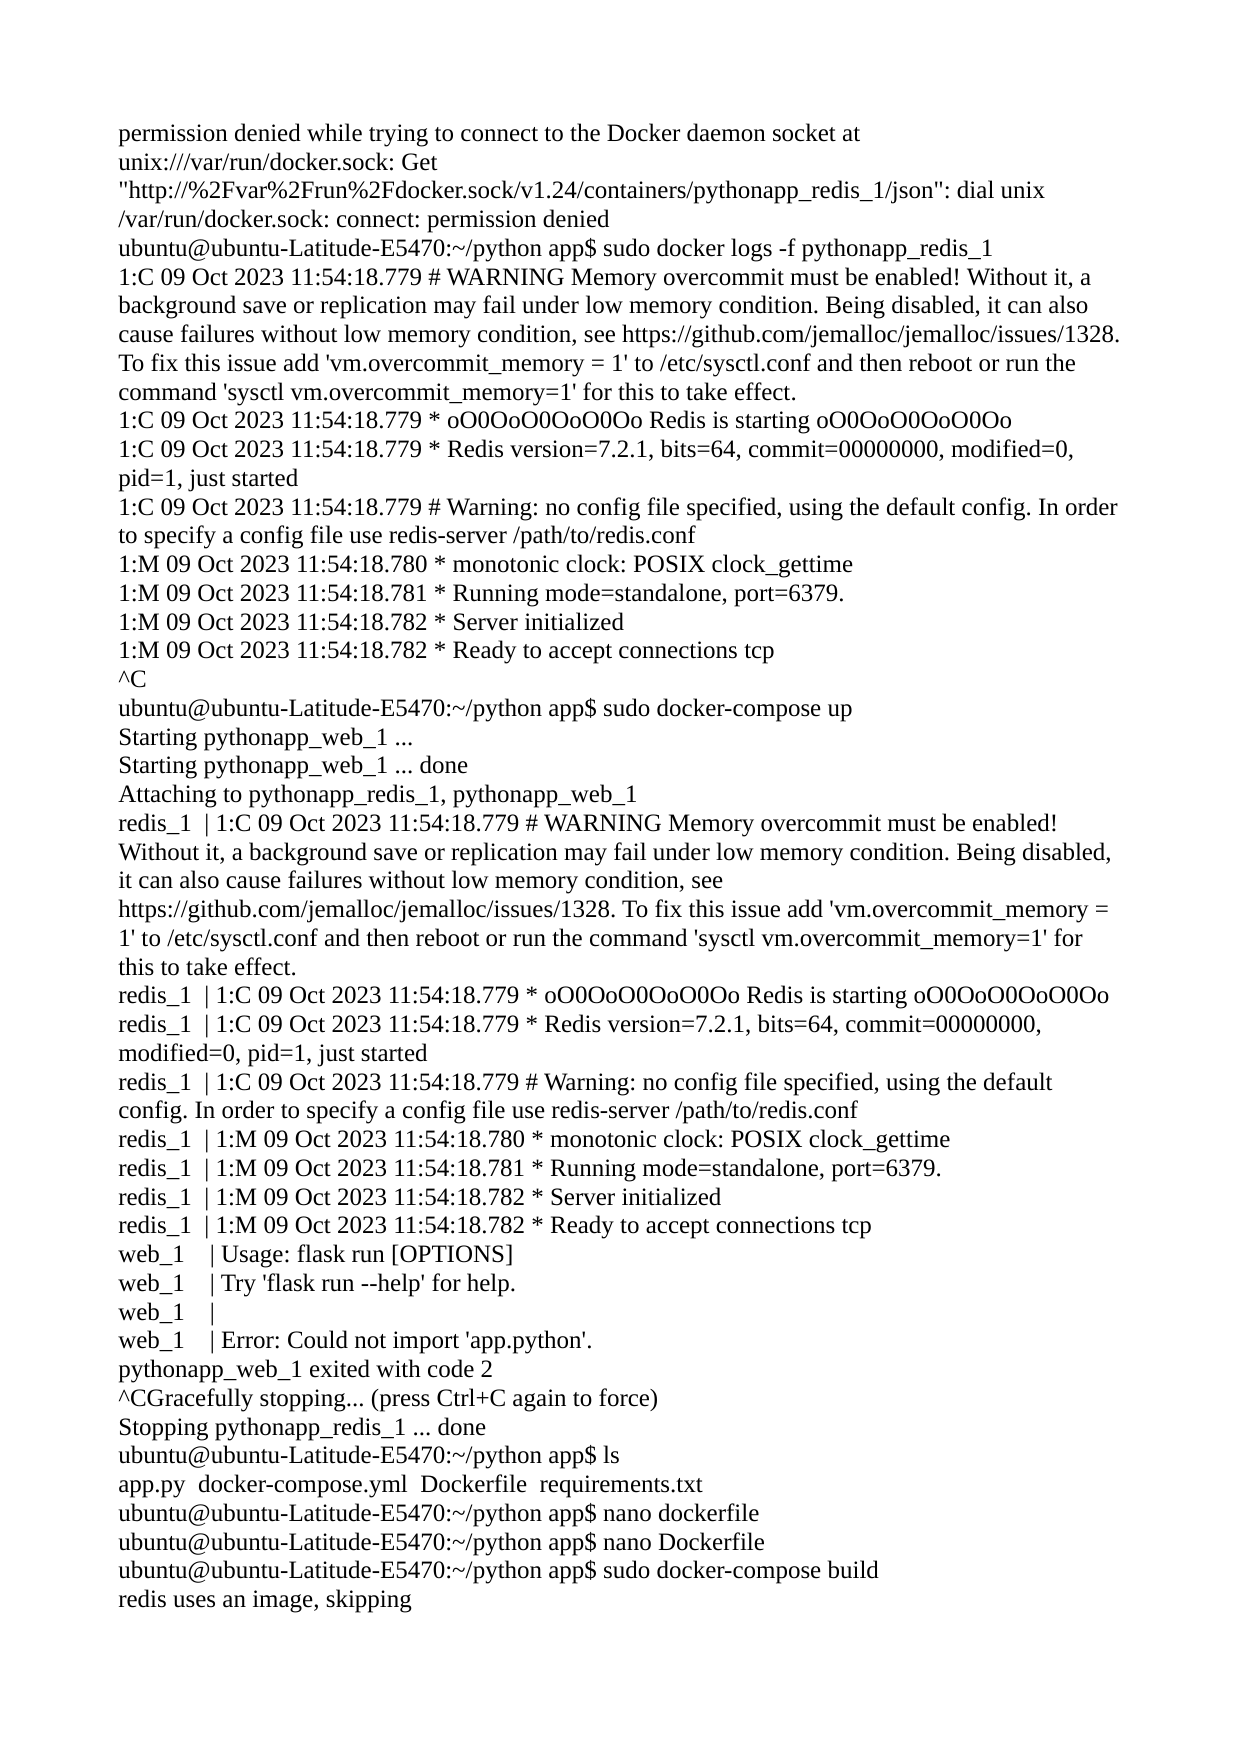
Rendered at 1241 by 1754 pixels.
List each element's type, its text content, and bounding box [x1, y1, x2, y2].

text ubuntu@ubuntu-Latitude-E5470:~/python app$ nano dockerfile [118, 1498, 1122, 1527]
text 1:M 09 Oct 2023 11:54:18.782 * Ready to accept connections tcp [118, 636, 1122, 664]
text 1:M 09 Oct 2023 11:54:18.782 * Server initialized [118, 607, 1122, 636]
text 1:C 09 Oct 2023 11:54:18.779 # Warning: no config file specified, using the default config. In order to specify a config file use redis-server /path/to/redis.conf [118, 492, 1122, 549]
text ubuntu@ubuntu-Latitude-E5470:~/python app$ ls [118, 1441, 1122, 1469]
text redis_1 | 1:C 09 Oct 2023 11:54:18.779 * Redis version=7.2.1, bits=64, commit=00000000, modified=0, pid=1, just started [118, 1009, 1122, 1067]
text Stopping pythonapp_redis_1 ... done [118, 1412, 1122, 1441]
text web_1 | Error: Could not import 'app.python'. [118, 1326, 1122, 1354]
text ^CGracefully stopping... (press Ctrl+C again to force) [118, 1383, 1122, 1412]
text app.py docker-compose.yml Dockerfile requirements.txt [118, 1469, 1122, 1498]
text ubuntu@ubuntu-Latitude-E5470:~/python app$ sudo docker-compose build [118, 1556, 1122, 1584]
text redis_1 | 1:C 09 Oct 2023 11:54:18.779 * oO0OoO0OoO0Oo Redis is starting oO0OoO0OoO0Oo [118, 981, 1122, 1009]
text ubuntu@ubuntu-Latitude-E5470:~/python app$ sudo docker-compose up [118, 693, 1122, 722]
text redis_1 | 1:M 09 Oct 2023 11:54:18.782 * Server initialized [118, 1182, 1122, 1211]
text web_1 | [118, 1297, 1122, 1326]
text redis_1 | 1:M 09 Oct 2023 11:54:18.782 * Ready to accept connections tcp [118, 1211, 1122, 1239]
text 1:C 09 Oct 2023 11:54:18.779 * oO0OoO0OoO0Oo Redis is starting oO0OoO0OoO0Oo [118, 406, 1122, 434]
text web_1 | Usage: flask run [OPTIONS] [118, 1239, 1122, 1268]
text ^C [118, 664, 1122, 693]
text 1:C 09 Oct 2023 11:54:18.779 * Redis version=7.2.1, bits=64, commit=00000000, modified=0, pid=1, just started [118, 434, 1122, 492]
text web_1 | Try 'flask run --help' for help. [118, 1268, 1122, 1297]
text Attaching to pythonapp_redis_1, pythonapp_web_1 [118, 779, 1122, 808]
text pythonapp_web_1 exited with code 2 [118, 1354, 1122, 1383]
text permission denied while trying to connect to the Docker daemon socket at unix:///var/run/docker.sock: Get "http://%2Fvar%2Frun%2Fdocker.sock/v1.24/containers/pythonapp_redis_1/json": dial unix /var/run/docker.sock: connect: permission denied [118, 118, 1122, 233]
text ubuntu@ubuntu-Latitude-E5470:~/python app$ nano Dockerfile [118, 1527, 1122, 1556]
text 1:C 09 Oct 2023 11:54:18.779 # WARNING Memory overcommit must be enabled! Without it, a background save or replication may fail under low memory condition. Being disabled, it can also cause failures without low memory condition, see https://github.com/jemalloc/jemalloc/issues/1328. To fix this issue add 'vm.overcommit_memory = 1' to /etc/sysctl.conf and then reboot or run the command 'sysctl vm.overcommit_memory=1' for this to take effect. [118, 262, 1122, 406]
text 1:M 09 Oct 2023 11:54:18.780 * monotonic clock: POSIX clock_gettime [118, 549, 1122, 578]
text redis_1 | 1:M 09 Oct 2023 11:54:18.780 * monotonic clock: POSIX clock_gettime [118, 1124, 1122, 1153]
text redis uses an image, skipping [118, 1584, 1122, 1613]
text Starting pythonapp_web_1 ... done [118, 751, 1122, 779]
text redis_1 | 1:M 09 Oct 2023 11:54:18.781 * Running mode=standalone, port=6379. [118, 1153, 1122, 1182]
text redis_1 | 1:C 09 Oct 2023 11:54:18.779 # WARNING Memory overcommit must be enabled! Without it, a background save or replication may fail under low memory condition. Being disabled, it can also cause failures without low memory condition, see https://github.com/jemalloc/jemalloc/issues/1328. To fix this issue add 'vm.overcommit_memory = 1' to /etc/sysctl.conf and then reboot or run the command 'sysctl vm.overcommit_memory=1' for this to take effect. [118, 808, 1122, 981]
text ubuntu@ubuntu-Latitude-E5470:~/python app$ sudo docker logs -f pythonapp_redis_1 [118, 233, 1122, 262]
text 1:M 09 Oct 2023 11:54:18.781 * Running mode=standalone, port=6379. [118, 578, 1122, 607]
text redis_1 | 1:C 09 Oct 2023 11:54:18.779 # Warning: no config file specified, using the default config. In order to specify a config file use redis-server /path/to/redis.conf [118, 1067, 1122, 1124]
text Starting pythonapp_web_1 ... [118, 722, 1122, 751]
